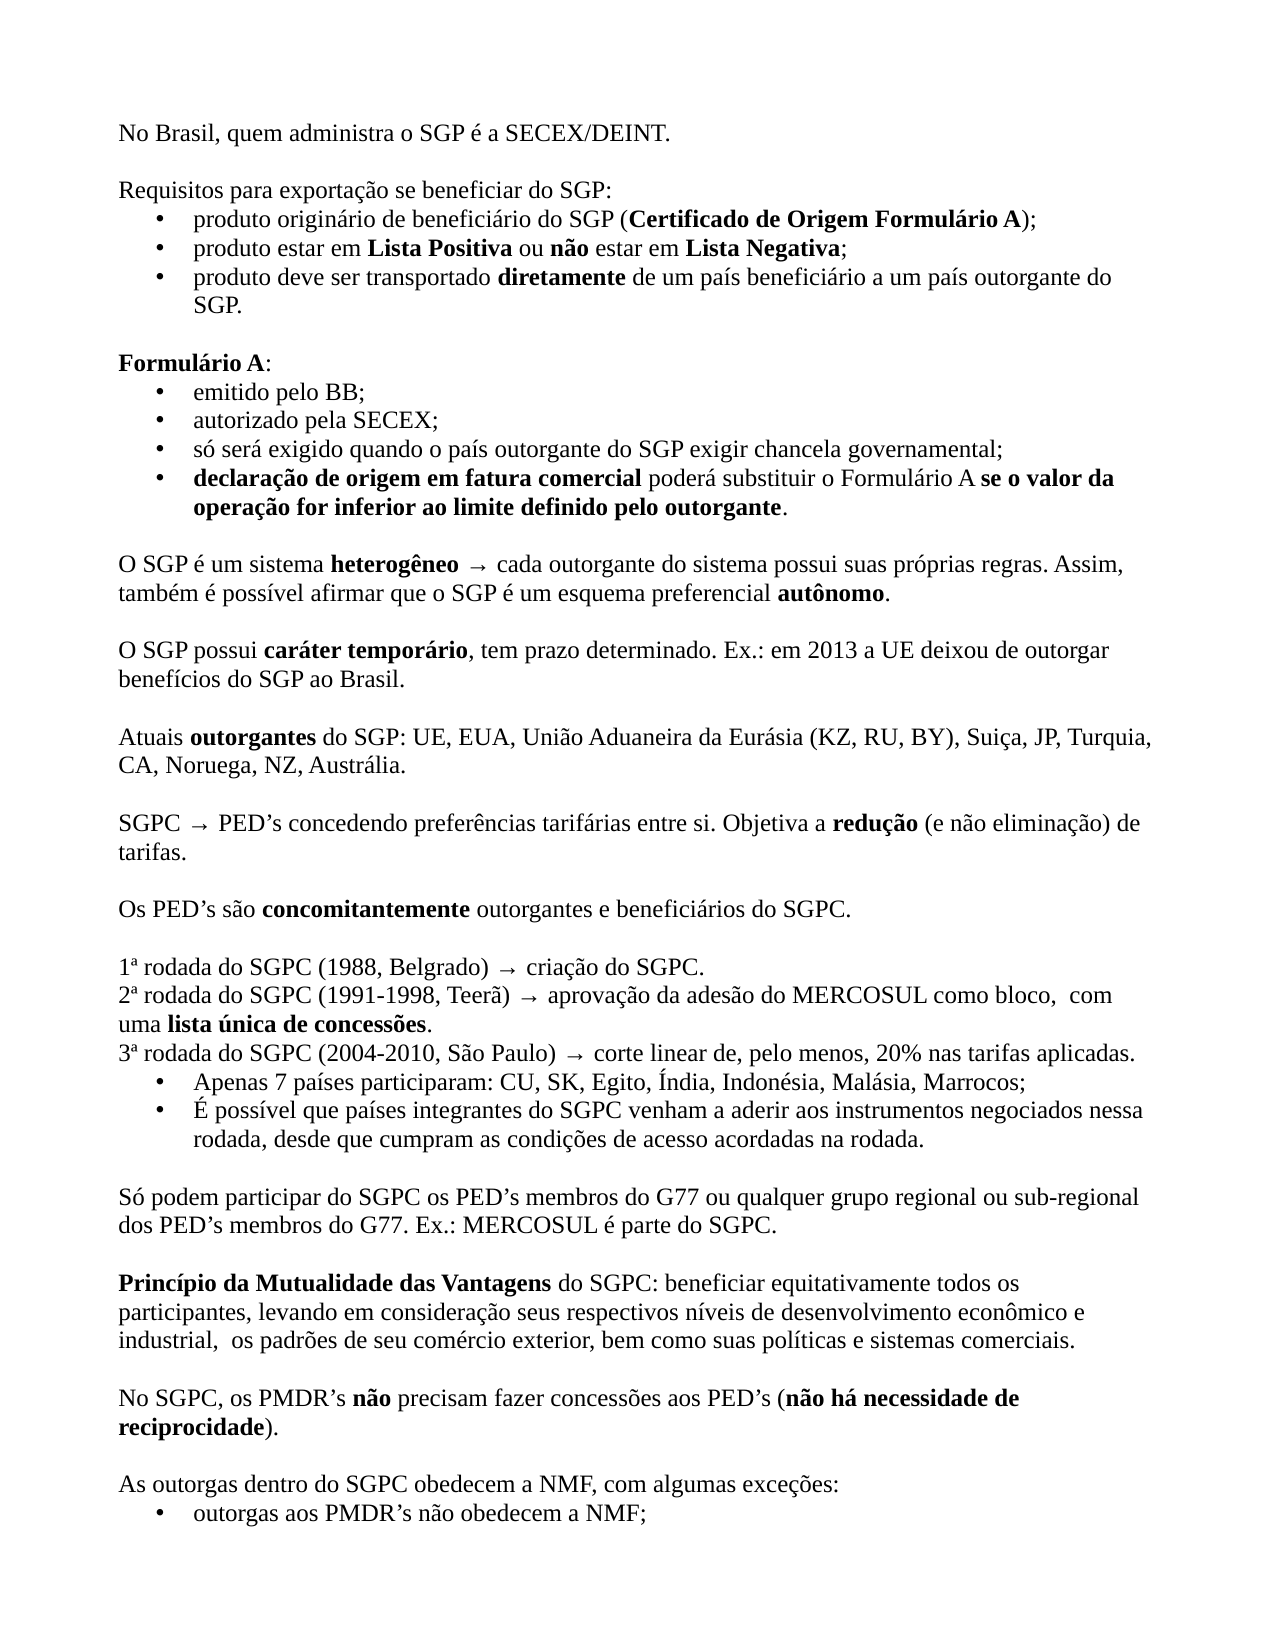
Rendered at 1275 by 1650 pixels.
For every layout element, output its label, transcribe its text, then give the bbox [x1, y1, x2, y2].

list declaração de origem em fatura comercial poderá substituir o Formulário A se o valor da operação for inferior ao limite definido pelo outorgante. [156, 463, 1157, 521]
list Apenas 7 países participaram: CU, SK, Egito, Índia, Indonésia, Malásia, Marrocos; [156, 1067, 1157, 1096]
text Formulário A: [118, 348, 1157, 377]
text No SGPC, os PMDR’s não precisam fazer concessões aos PED’s (não há necessidade de reciprocidade). [118, 1383, 1157, 1441]
text 1ª rodada do SGPC (1988, Belgrado) → criação do SGPC. [118, 952, 1157, 981]
text Atuais outorgantes do SGP: UE, EUA, União Aduaneira da Eurásia (KZ, RU, BY), Suiça, JP, Turquia, CA, Noruega, NZ, Austrália. [118, 722, 1157, 779]
list só será exigido quando o país outorgante do SGP exigir chancela governamental; [156, 434, 1157, 463]
list produto estar em Lista Positiva ou não estar em Lista Negativa; [156, 233, 1157, 262]
text 2ª rodada do SGPC (1991-1998, Teerã) → aprovação da adesão do MERCOSUL como bloco, com uma lista única de concessões. [118, 981, 1157, 1038]
text O SGP é um sistema heterogêneo → cada outorgante do sistema possui suas próprias regras. Assim, também é possível afirmar que o SGP é um esquema preferencial autônomo. [118, 549, 1157, 607]
text Só podem participar do SGPC os PED’s membros do G77 ou qualquer grupo regional ou sub-regional dos PED’s membros do G77. Ex.: MERCOSUL é parte do SGPC. [118, 1182, 1157, 1239]
text Requisitos para exportação se beneficiar do SGP: [118, 176, 1157, 204]
list outorgas aos PMDR’s não obedecem a NMF; [156, 1498, 1157, 1527]
list produto originário de beneficiário do SGP (Certificado de Origem Formulário A); [156, 204, 1157, 233]
text As outorgas dentro do SGPC obedecem a NMF, com algumas exceções: [118, 1469, 1157, 1498]
list produto deve ser transportado diretamente de um país beneficiário a um país outorgante do SGP. [156, 262, 1157, 319]
text 3ª rodada do SGPC (2004-2010, São Paulo) → corte linear de, pelo menos, 20% nas tarifas aplicadas. [118, 1038, 1157, 1067]
text Princípio da Mutualidade das Vantagens do SGPC: beneficiar equitativamente todos os participantes, levando em consideração seus respectivos níveis de desenvolvimento econômico e industrial, os padrões de seu comércio exterior, bem como suas políticas e sistemas comerciais. [118, 1268, 1157, 1354]
text O SGP possui caráter temporário, tem prazo determinado. Ex.: em 2013 a UE deixou de outorgar benefícios do SGP ao Brasil. [118, 636, 1157, 693]
list autorizado pela SECEX; [156, 406, 1157, 434]
text No Brasil, quem administra o SGP é a SECEX/DEINT. [118, 118, 1157, 147]
text Os PED’s são concomitantemente outorgantes e beneficiários do SGPC. [118, 894, 1157, 923]
list emitido pelo BB; [156, 377, 1157, 406]
text SGPC → PED’s concedendo preferências tarifárias entre si. Objetiva a redução (e não eliminação) de tarifas. [118, 808, 1157, 866]
list É possível que países integrantes do SGPC venham a aderir aos instrumentos negociados nessa rodada, desde que cumpram as condições de acesso acordadas na rodada. [156, 1096, 1157, 1153]
